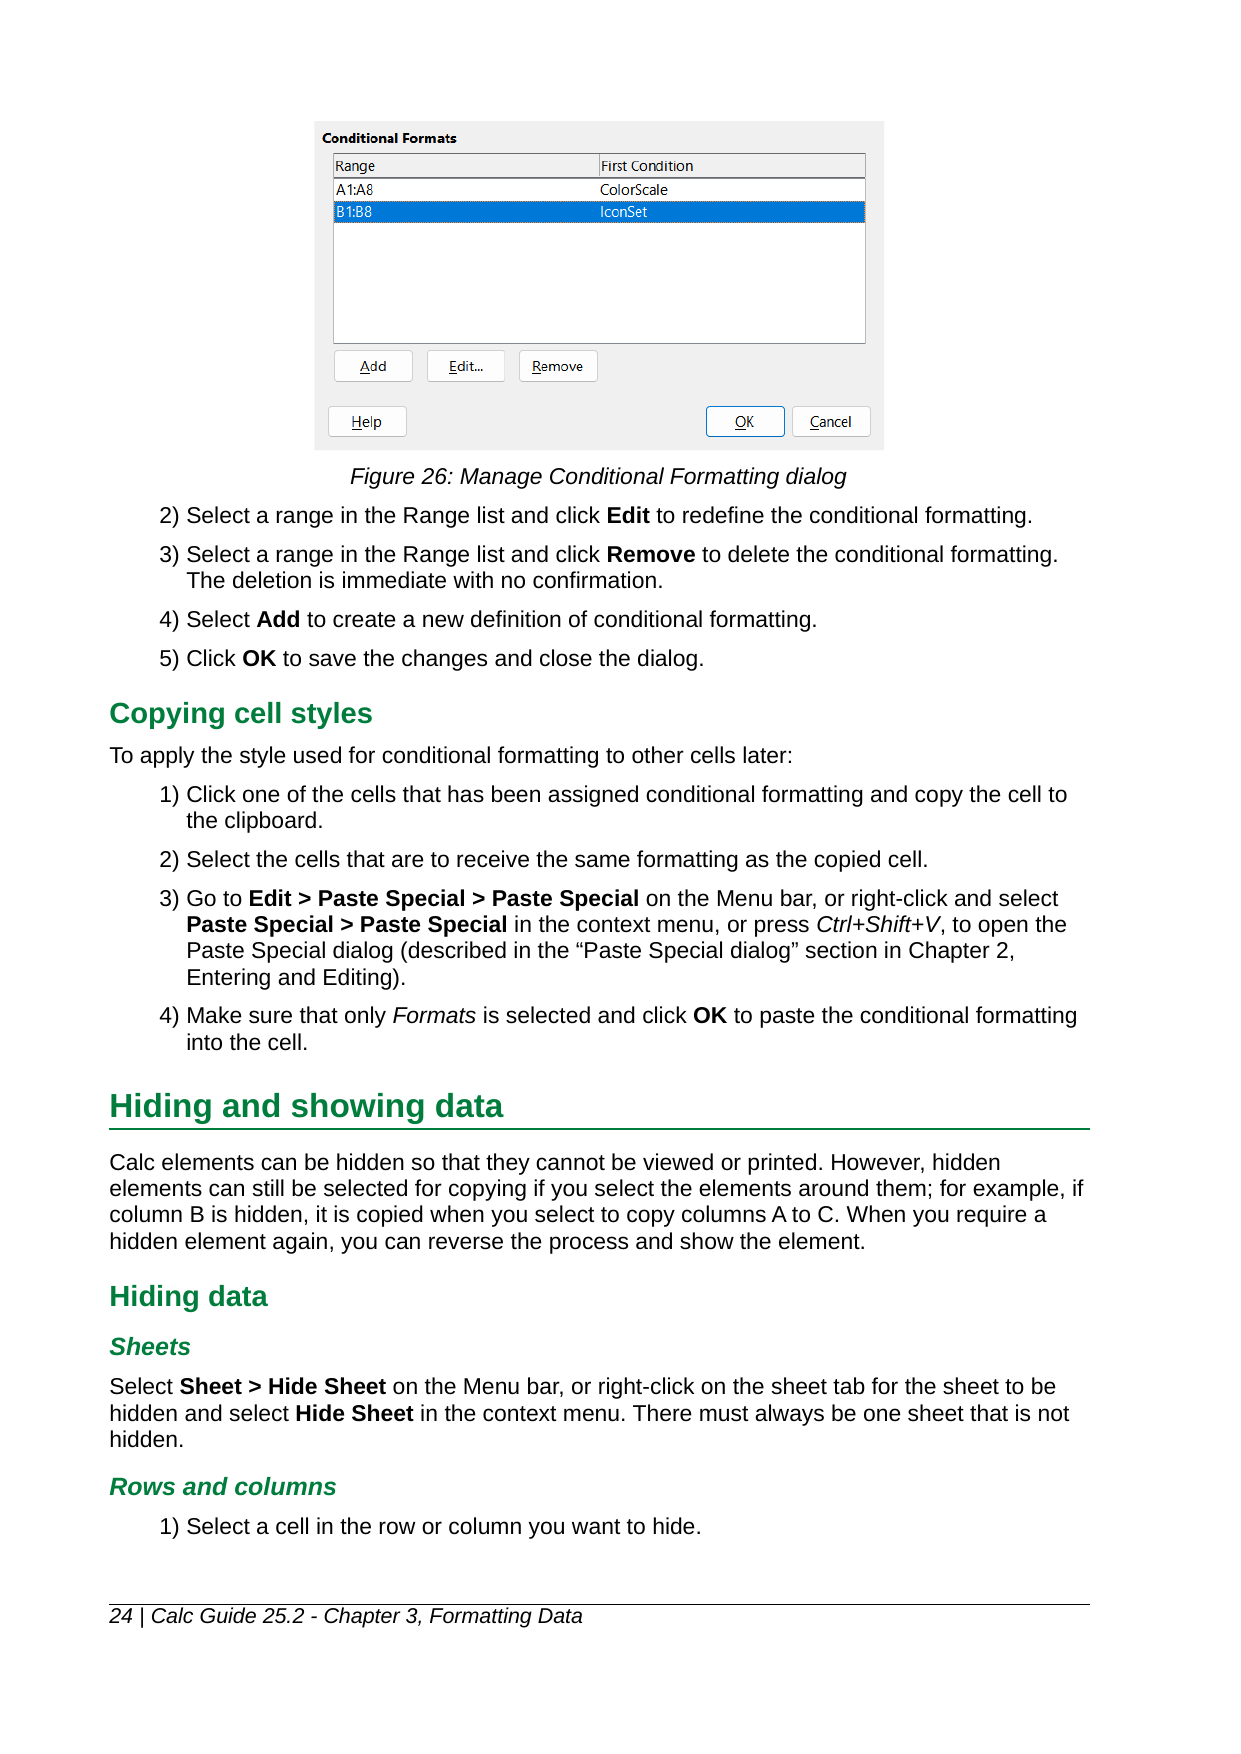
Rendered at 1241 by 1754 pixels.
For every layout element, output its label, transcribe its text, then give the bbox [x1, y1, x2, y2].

list Select a range in the Range list and click Remove to delete the conditional formatting. The deletion is immediate with no confirmation. [186, 541, 1090, 593]
list Select a cell in the row or column you want to hide. [186, 1513, 1090, 1539]
subtitle Hiding and showing data [109, 1086, 1090, 1128]
subtitle Copying cell styles [109, 696, 1090, 729]
list Click OK to save the changes and close the dialog. [186, 644, 1090, 671]
subtitle Rows and columns [109, 1472, 1090, 1500]
text Select Sheet > Hide Sheet on the Menu bar, or right-click on the sheet tab for the sheet to be hidden and select Hide Sheet in the context menu. There must always be one sheet that is not hidden. [109, 1373, 1090, 1452]
text Calc elements can be hidden so that they cannot be viewed or printed. However, hidden elements can still be selected for copying if you select the elements around them; for example, if column B is hidden, it is copied when you select to copy columns A to C. When you require a hidden element again, you can reverse the process and show the element. [109, 1149, 1090, 1254]
subtitle Hiding data [109, 1279, 1090, 1312]
subtitle Sheets [109, 1332, 1090, 1361]
list Make sure that only Formats is selected and click OK to paste the conditional formatting into the cell. [186, 1002, 1090, 1055]
list Select a range in the Range list and click Edit to redefine the conditional formatting. [186, 502, 1090, 528]
list To apply the style used for conditional formatting to other cells later: [109, 742, 1090, 768]
text Figure 26: Manage Conditional Formatting dialog [314, 463, 885, 489]
list Select Add to create a new definition of conditional formatting. [186, 606, 1090, 632]
list Select the cells that are to receive the same formatting as the copied cell. [186, 846, 1090, 872]
list Go to Edit > Paste Special > Paste Special on the Menu bar, or right-click and select Paste Special > Paste Special in the context menu, or press Ctrl+Shift+V, to open the Paste Special dialog (described in the “Paste Special dialog” section in Chapter 2, Entering and Editing). [186, 884, 1090, 990]
picture [314, 121, 885, 451]
list Click one of the cells that has been assigned conditional formatting and copy the cell to the clipboard. [186, 781, 1090, 833]
